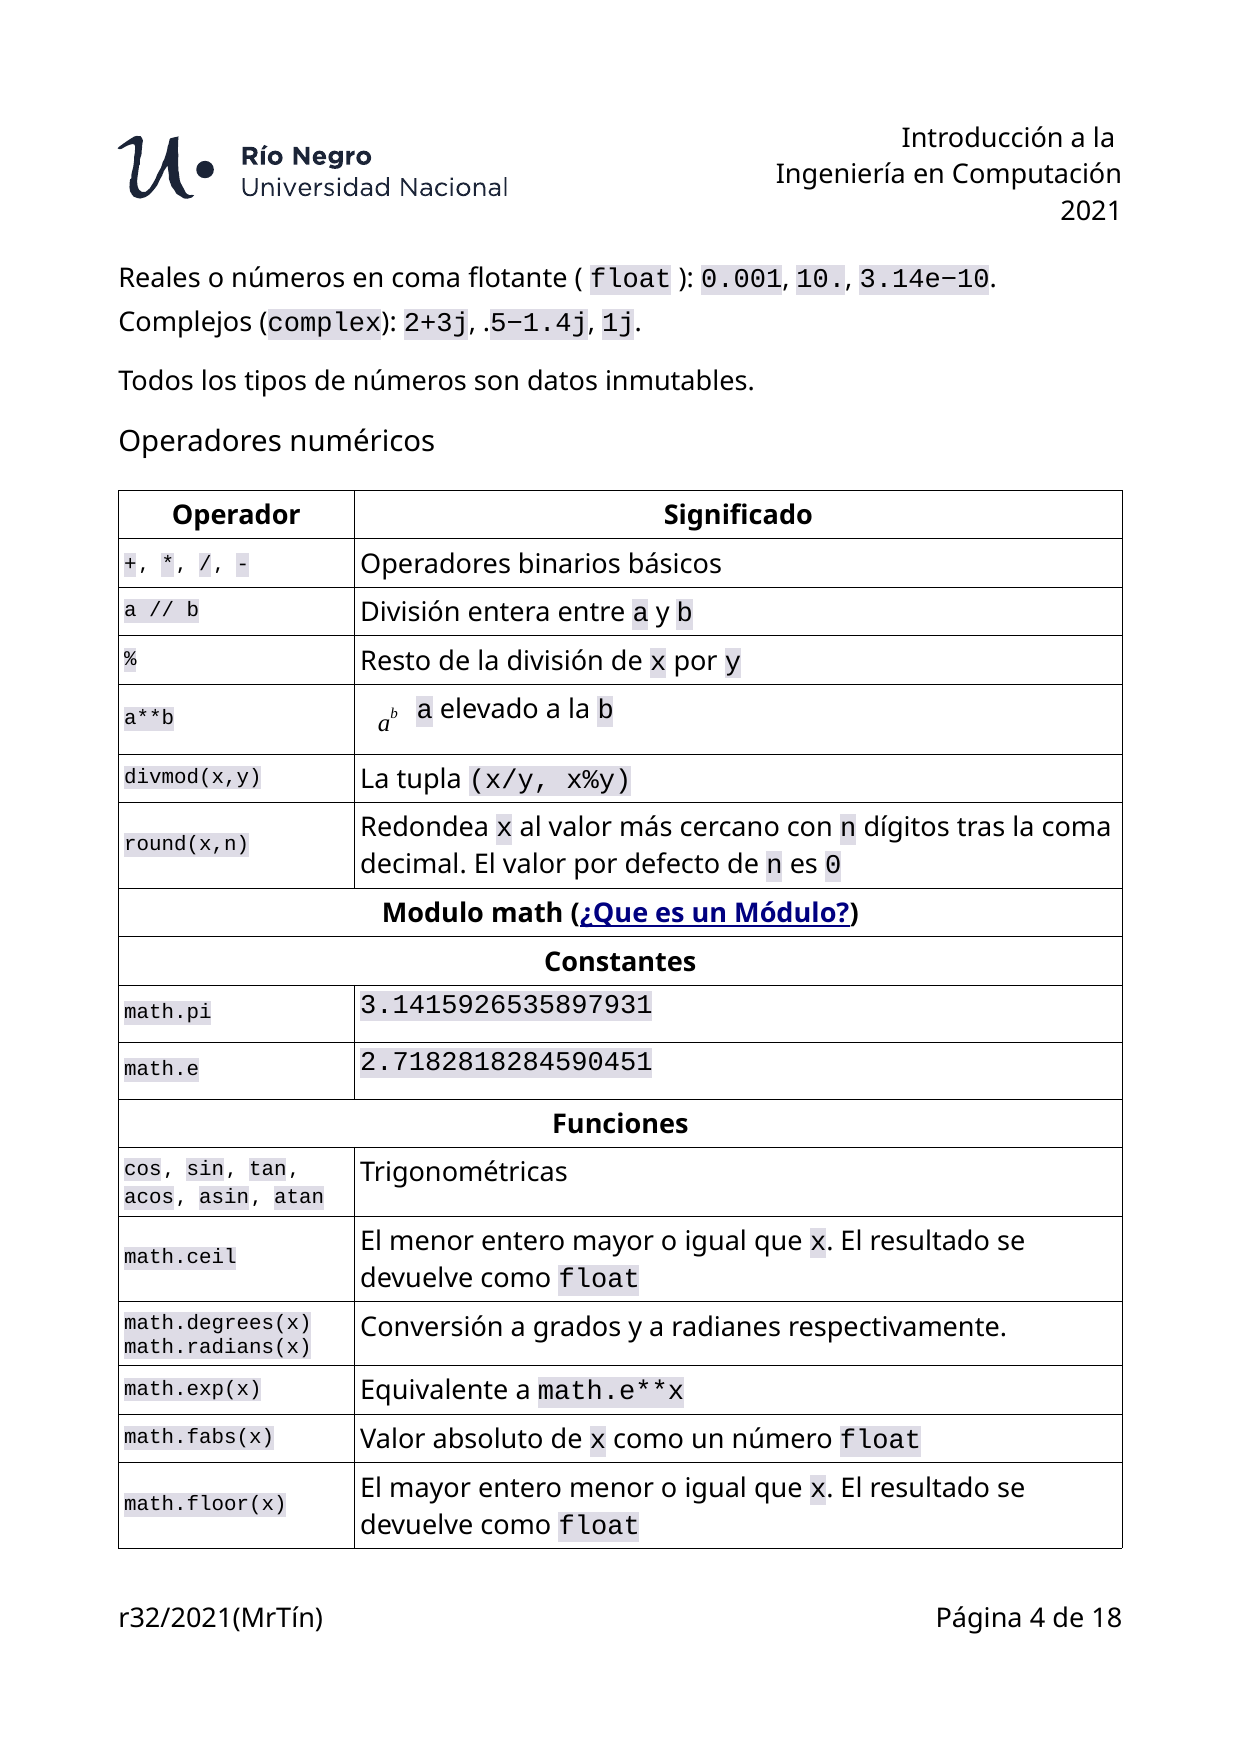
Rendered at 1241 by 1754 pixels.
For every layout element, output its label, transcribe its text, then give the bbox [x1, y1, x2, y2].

table_cell +, *, /, - [119, 539, 354, 587]
text Reales o números en coma flotante ( float ): 0.001, 10., 3.14e−10. Complejos (complex): 2+3j, .5−1.4j, 1j. [118, 258, 1122, 340]
table_cell a // b [119, 588, 354, 635]
table_cell math.fabs(x) [119, 1415, 354, 1462]
table_cell Valor absoluto de x como un número float [355, 1415, 1122, 1462]
table_cell El mayor entero menor o igual que x. El resultado se devuelve como float [355, 1463, 1122, 1548]
table_cell cos, sin, tan, acos, asin, atan [119, 1148, 354, 1216]
table_cell Modulo math (¿Que es un Módulo?) [119, 889, 1122, 936]
table_cell divmod(x,y) [119, 755, 354, 802]
table_cell 2.7182818284590451 [355, 1043, 1122, 1098]
table_cell Trigonométricas [355, 1148, 1122, 1216]
table_cell Resto de la división de x por y [355, 636, 1122, 684]
table_cell Operadores binarios básicos [355, 539, 1122, 587]
table_cell a**b [119, 685, 354, 753]
table_cell math.ceil [119, 1217, 354, 1301]
table_cell Equivalente a math.e**x [355, 1366, 1122, 1414]
table_cell 3.1415926535897931 [355, 986, 1122, 1042]
table_cell Funciones [119, 1100, 1122, 1147]
table_cell El menor entero mayor o igual que x. El resultado se devuelve como float [355, 1217, 1122, 1301]
table_cell math.exp(x) [119, 1366, 354, 1414]
subtitle Operadores numéricos [118, 420, 1122, 460]
table_cell % [119, 636, 354, 684]
table_cell División entera entre a y b [355, 588, 1122, 635]
table_cell Redondea x al valor más cercano con n dígitos tras la coma decimal. El valor por defecto de n es 0 [355, 803, 1122, 888]
table_header Operador [119, 491, 354, 538]
table_header Significado [355, 491, 1122, 538]
table_cell math.floor(x) [119, 1463, 354, 1548]
table_cell math.degrees(x) math.radians(x) [119, 1302, 354, 1365]
text Todos los tipos de números son datos inmutables. [118, 362, 1122, 398]
table_cell a elevado a la b [355, 685, 1122, 753]
table_cell round(x,n) [119, 803, 354, 888]
table_cell La tupla (x/y, x%y) [355, 755, 1122, 802]
table_cell math.pi [119, 986, 354, 1042]
table_cell Constantes [119, 937, 1122, 985]
table_cell math.e [119, 1043, 354, 1098]
table_cell Conversión a grados y a radianes respectivamente. [355, 1302, 1122, 1365]
